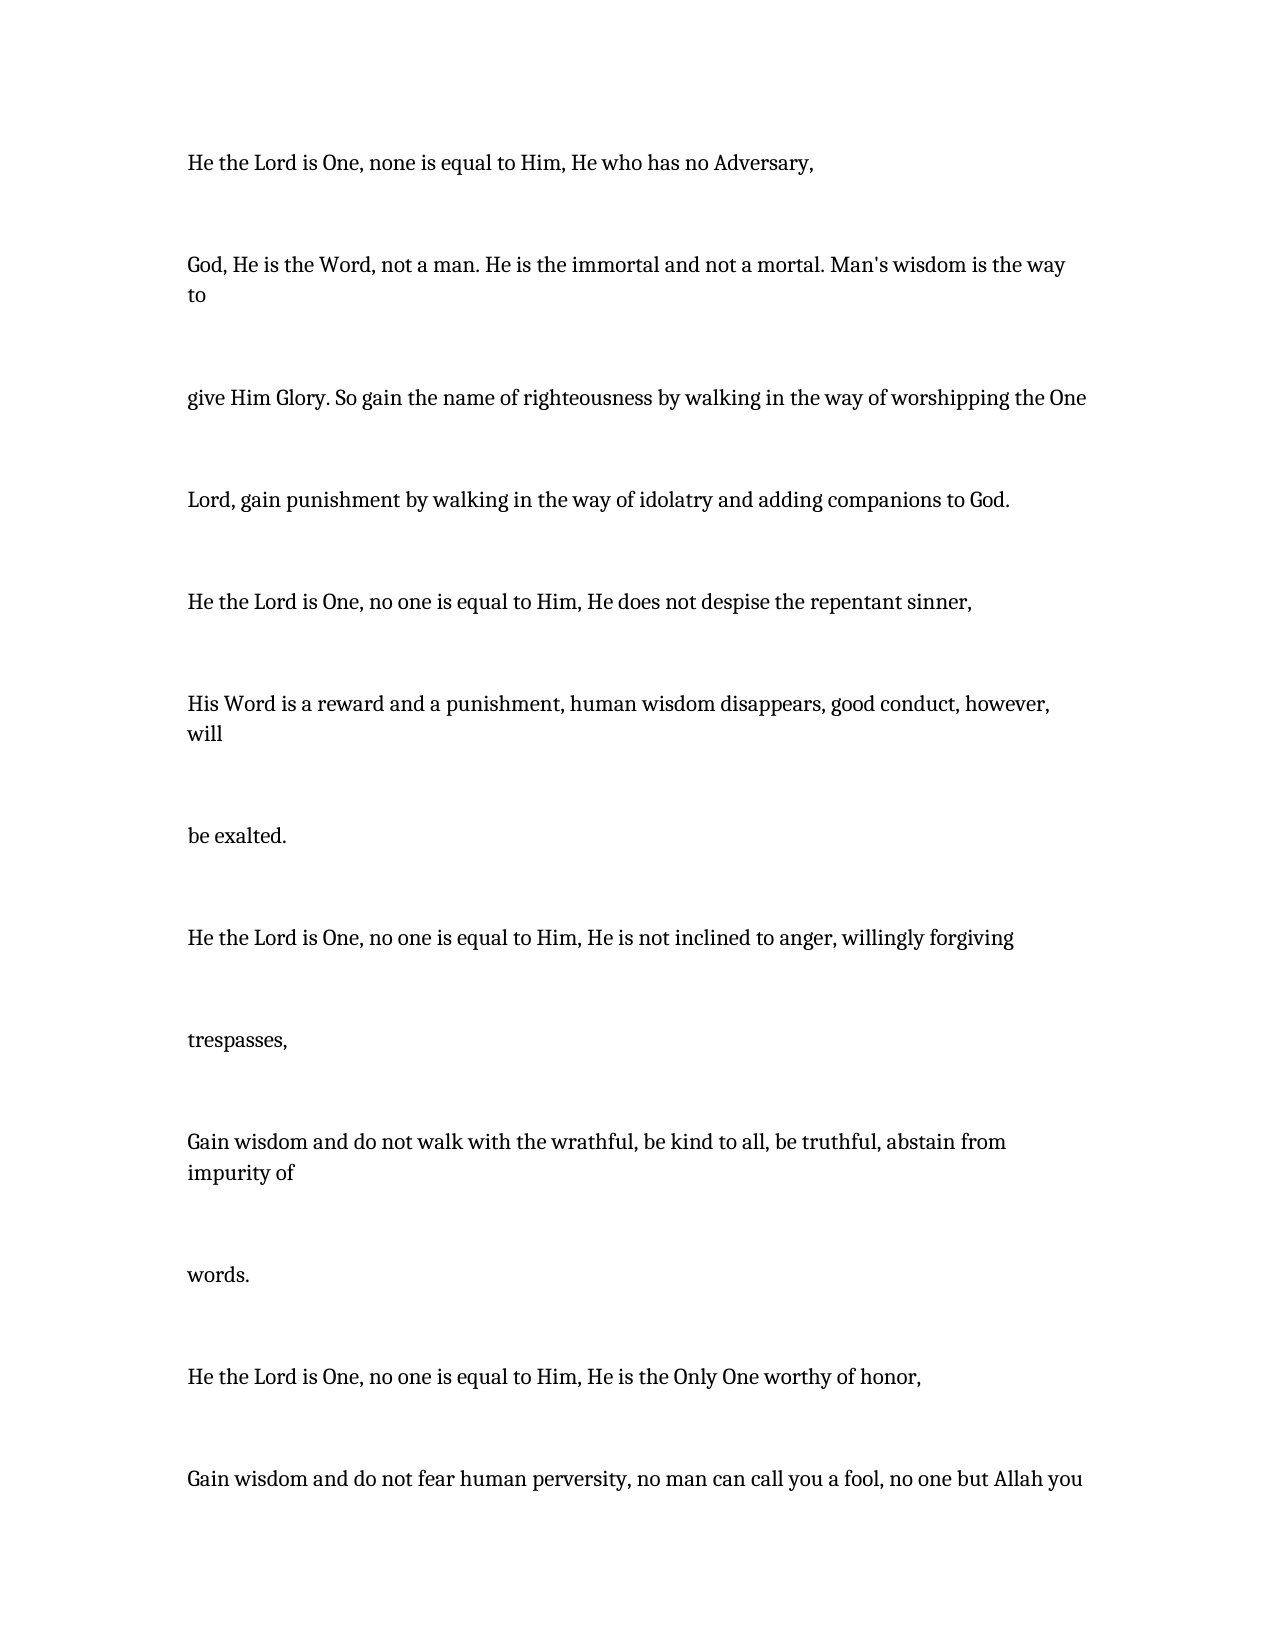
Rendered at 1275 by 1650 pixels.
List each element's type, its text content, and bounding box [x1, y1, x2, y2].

text trespasses, [187, 1027, 1087, 1053]
text give Him Glory. So gain the name of righteousness by walking in the way of worshipping the One [187, 384, 1087, 411]
text God, He is the Word, not a man. He is the immortal and not a mortal. Man's wisdom is the way to [187, 252, 1087, 309]
text words. [187, 1261, 1087, 1288]
text He the Lord is One, no one is equal to Him, He is not inclined to anger, willingly forgiving [187, 925, 1087, 951]
text Lord, gain punishment by walking in the way of idolatry and adding companions to God. [187, 486, 1087, 513]
text He the Lord is One, none is equal to Him, He who has no Adversary, [187, 150, 1087, 176]
text He the Lord is One, no one is equal to Him, He is the Only One worthy of honor, [187, 1363, 1087, 1390]
text His Word is a reward and a punishment, human wisdom disappears, good conduct, however, will [187, 691, 1087, 747]
text He the Lord is One, no one is equal to Him, He does not despise the repentant sinner, [187, 588, 1087, 615]
text Gain wisdom and do not walk with the wrathful, be kind to all, be truthful, abstain from impurity of [187, 1129, 1087, 1186]
text be exalted. [187, 823, 1087, 849]
text Gain wisdom and do not fear human perversity, no man can call you a fool, no one but Allah you [187, 1466, 1087, 1492]
